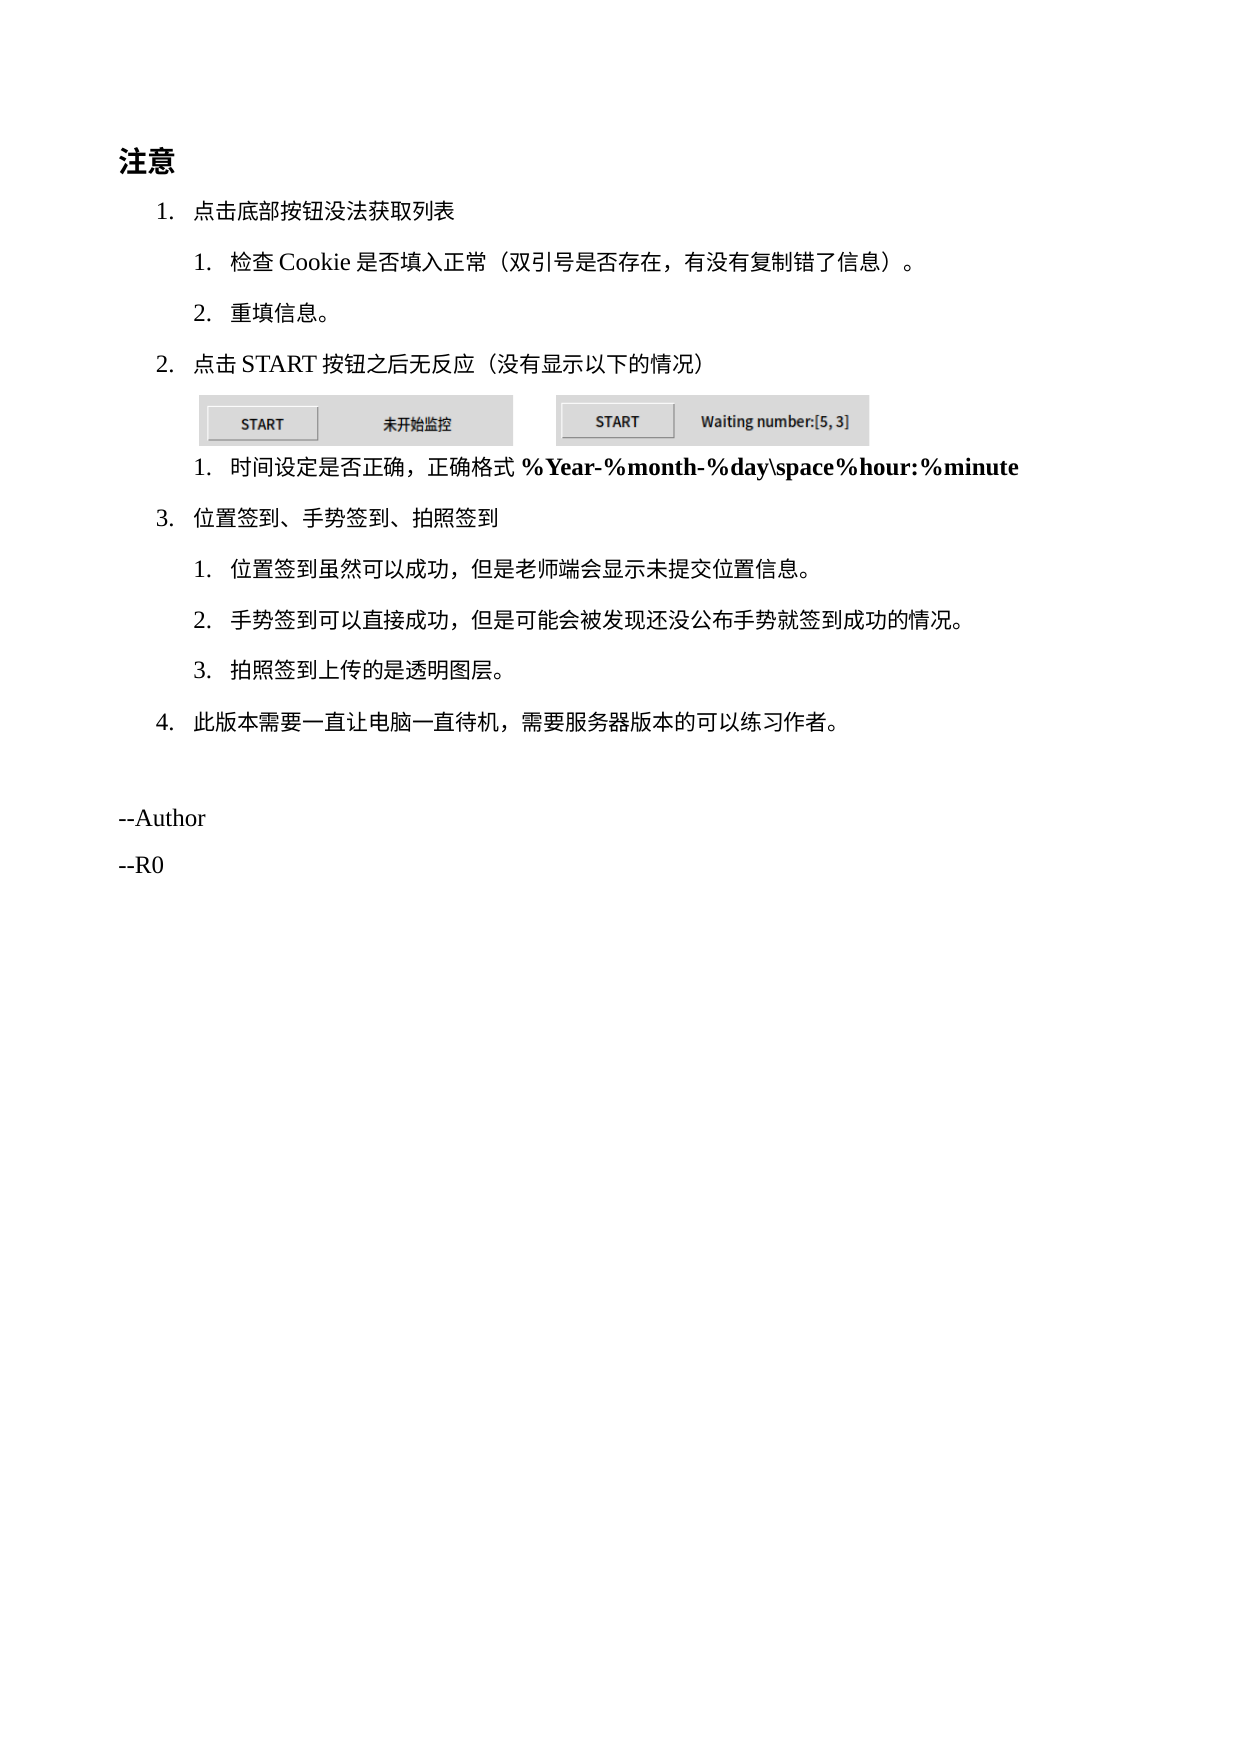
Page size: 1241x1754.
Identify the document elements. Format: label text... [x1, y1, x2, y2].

picture [199, 395, 514, 446]
list 重填信息。 [193, 296, 1122, 327]
text --Author [118, 803, 1122, 832]
list 位置签到、手势签到、拍照签到 [156, 501, 1122, 532]
picture [556, 395, 870, 446]
list 时间设定是否正确，正确格式 %Year-%month-%day\space%hour:%minute [193, 397, 1122, 481]
list 位置签到虽然可以成功，但是老师端会显示未提交位置信息。 [193, 552, 1122, 583]
list 此版本需要一直让电脑一直待机，需要服务器版本的可以练习作者。 [156, 704, 1122, 736]
list 检查Cookie是否填入正常（双引号是否存在，有没有复制错了信息）。 [193, 245, 1122, 276]
text --R0 [118, 851, 1122, 879]
subtitle 注意 [118, 139, 1122, 181]
list 拍照签到上传的是透明图层。 [193, 653, 1122, 685]
list 点击底部按钮没法获取列表 [156, 194, 1122, 225]
list 手势签到可以直接成功，但是可能会被发现还没公布手势就签到成功的情况。 [193, 603, 1122, 634]
list 点击START按钮之后无反应（没有显示以下的情况） [156, 347, 1122, 378]
